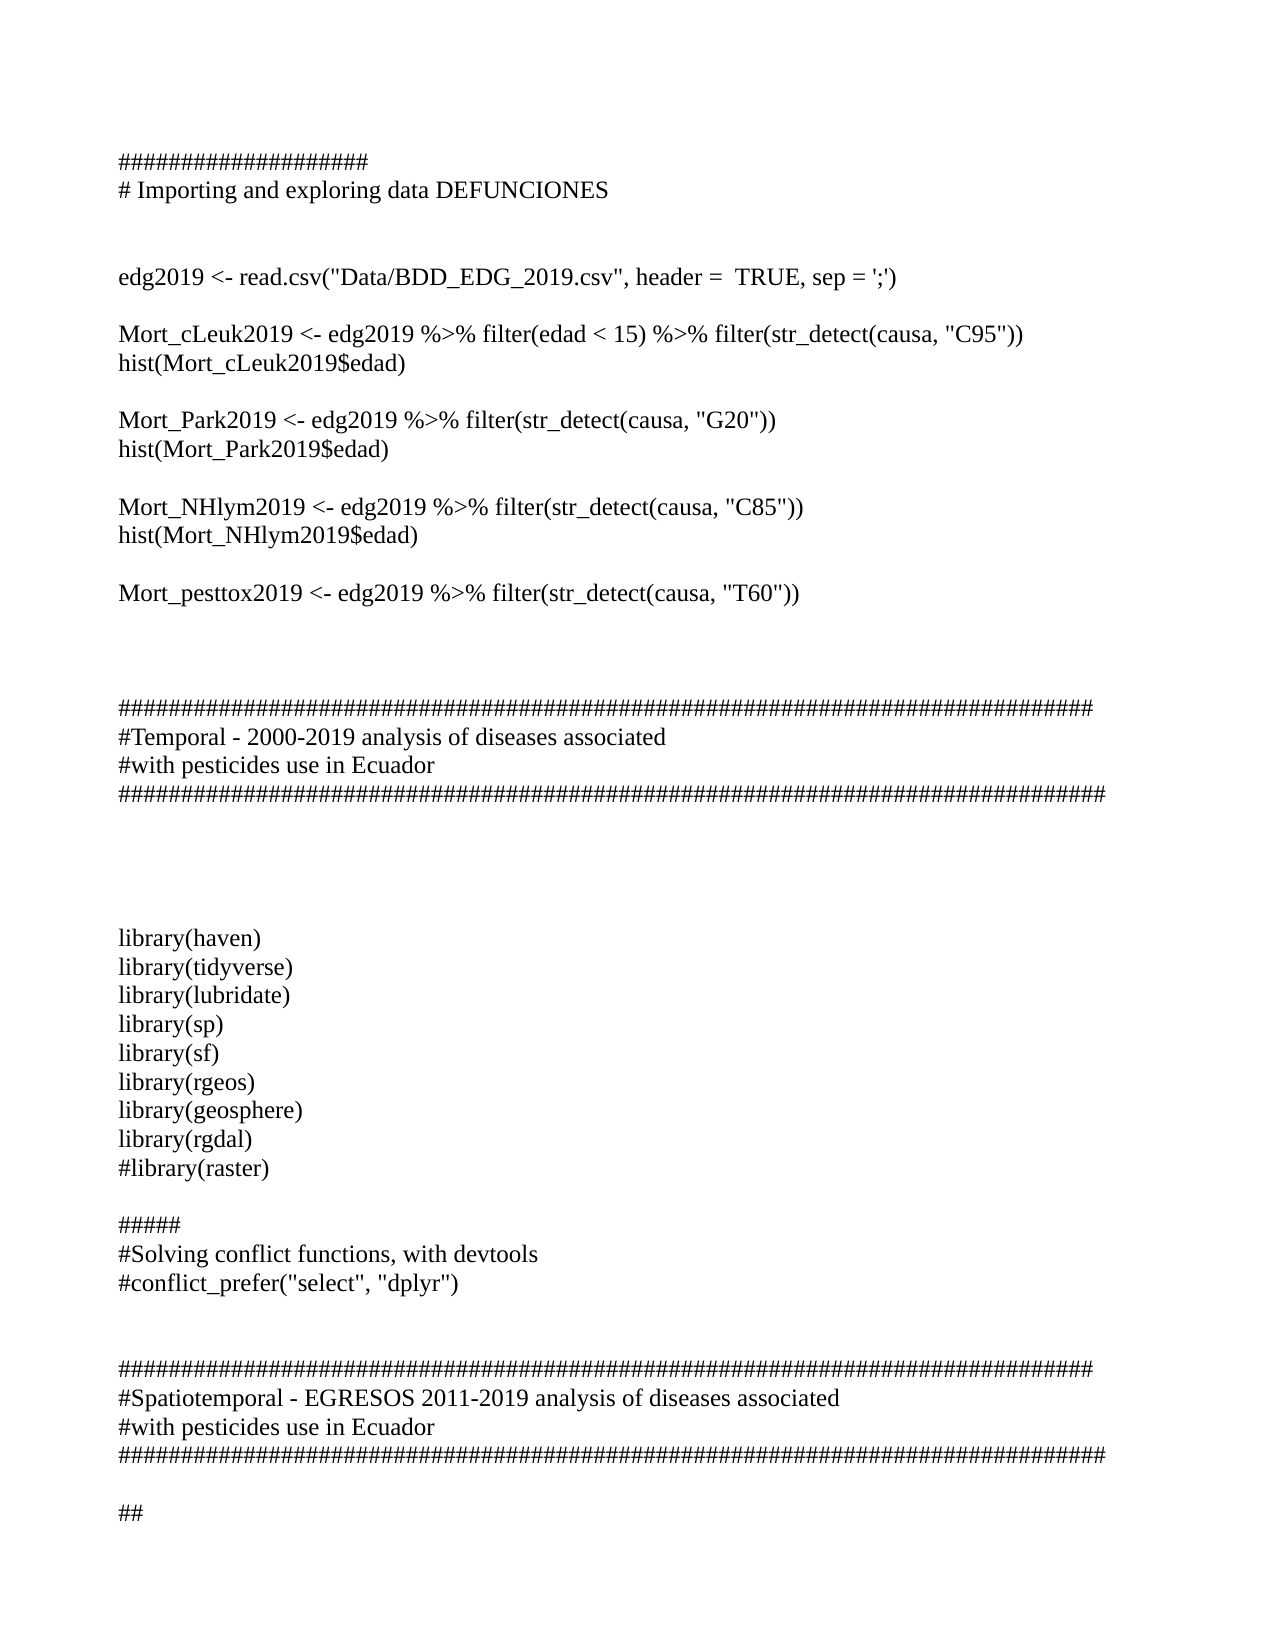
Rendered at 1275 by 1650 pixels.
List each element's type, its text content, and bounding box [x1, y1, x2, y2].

text library(rgdal) [118, 1124, 1157, 1153]
text ############################################################################## [118, 693, 1157, 722]
text hist(Mort_Park2019$edad) [118, 434, 1157, 463]
text ############################################################################## [118, 1354, 1157, 1383]
text #with pesticides use in Ecuador [118, 751, 1157, 779]
text Mort_NHlym2019 <- edg2019 %>% filter(str_detect(causa, "C85")) [118, 492, 1157, 521]
text #Solving conflict functions, with devtools [118, 1239, 1157, 1268]
text ############################################################################### [118, 779, 1157, 808]
text Mort_Park2019 <- edg2019 %>% filter(str_detect(causa, "G20")) [118, 406, 1157, 434]
text Mort_pesttox2019 <- edg2019 %>% filter(str_detect(causa, "T60")) [118, 578, 1157, 607]
text #library(raster) [118, 1153, 1157, 1182]
text ## [118, 1498, 1157, 1527]
text library(geosphere) [118, 1096, 1157, 1124]
text library(sf) [118, 1038, 1157, 1067]
text # Importing and exploring data DEFUNCIONES [118, 176, 1157, 204]
text library(lubridate) [118, 981, 1157, 1009]
text edg2019 <- read.csv("Data/BDD_EDG_2019.csv", header = TRUE, sep = ';') [118, 262, 1157, 291]
text ##### [118, 1211, 1157, 1239]
text #Spatiotemporal - EGRESOS 2011-2019 analysis of diseases associated [118, 1383, 1157, 1412]
text hist(Mort_NHlym2019$edad) [118, 521, 1157, 549]
text library(sp) [118, 1009, 1157, 1038]
text ############################################################################### [118, 1441, 1157, 1469]
text library(haven) [118, 923, 1157, 952]
text library(tidyverse) [118, 952, 1157, 981]
text Mort_cLeuk2019 <- edg2019 %>% filter(edad < 15) %>% filter(str_detect(causa, "C95")) [118, 319, 1157, 348]
text #Temporal - 2000-2019 analysis of diseases associated [118, 722, 1157, 751]
text hist(Mort_cLeuk2019$edad) [118, 348, 1157, 377]
text #with pesticides use in Ecuador [118, 1412, 1157, 1441]
text #conflict_prefer("select", "dplyr") [118, 1268, 1157, 1297]
text library(rgeos) [118, 1067, 1157, 1096]
text #################### [118, 147, 1157, 176]
